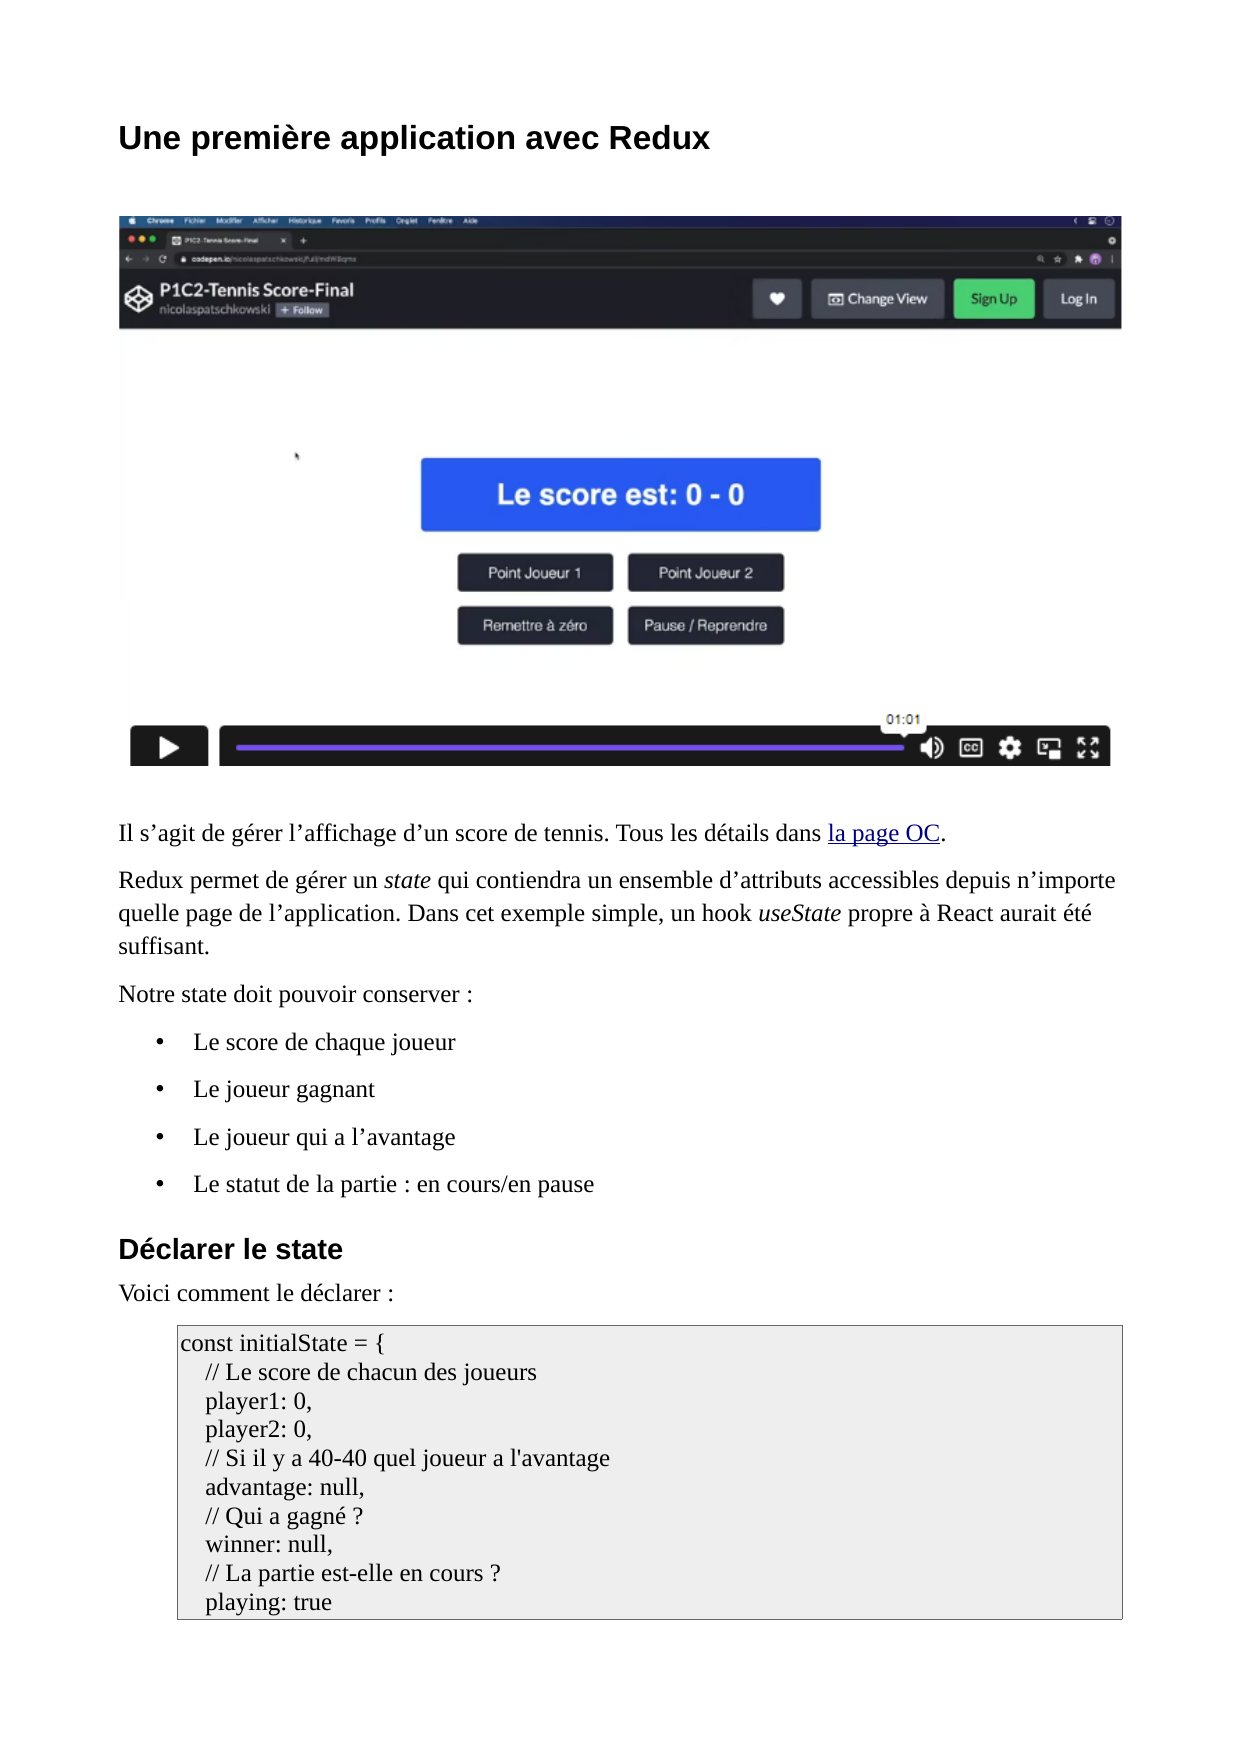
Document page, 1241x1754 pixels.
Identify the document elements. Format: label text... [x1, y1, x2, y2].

text player2: 0, [178, 1412, 1122, 1440]
list Le joueur qui a l’avantage [156, 1122, 1122, 1151]
text Redux permet de gérer un state qui contiendra un ensemble d’attributs accessibles depuis n’importe quelle page de l’application. Dans cet exemple simple, un hook useState propre à React aurait été suffisant. [118, 865, 1122, 960]
text // La partie est-elle en cours ? [178, 1555, 1122, 1584]
text playing: true [178, 1584, 1122, 1619]
text // Si il y a 40-40 quel joueur a l'avantage [178, 1440, 1122, 1469]
picture [118, 216, 1123, 766]
list Le statut de la partie : en cours/en pause [156, 1169, 1122, 1198]
list Le score de chaque joueur [156, 1027, 1122, 1055]
subtitle Une première application avec Redux [118, 118, 1122, 157]
text // Qui a gagné ? [178, 1498, 1122, 1527]
text winner: null, [178, 1527, 1122, 1555]
list Le joueur gagnant [156, 1074, 1122, 1103]
text Il s’agit de gérer l’affichage d’un score de tennis. Tous les détails dans la page OC. [118, 818, 1122, 847]
text Voici comment le déclarer : [118, 1278, 1122, 1306]
text player1: 0, [178, 1383, 1122, 1412]
subtitle Déclarer le state [118, 1232, 1122, 1265]
text const initialState = { [178, 1326, 1122, 1354]
text // Le score de chacun des joueurs [178, 1354, 1122, 1383]
text Notre state doit pouvoir conserver : [118, 979, 1122, 1008]
text advantage: null, [178, 1469, 1122, 1498]
